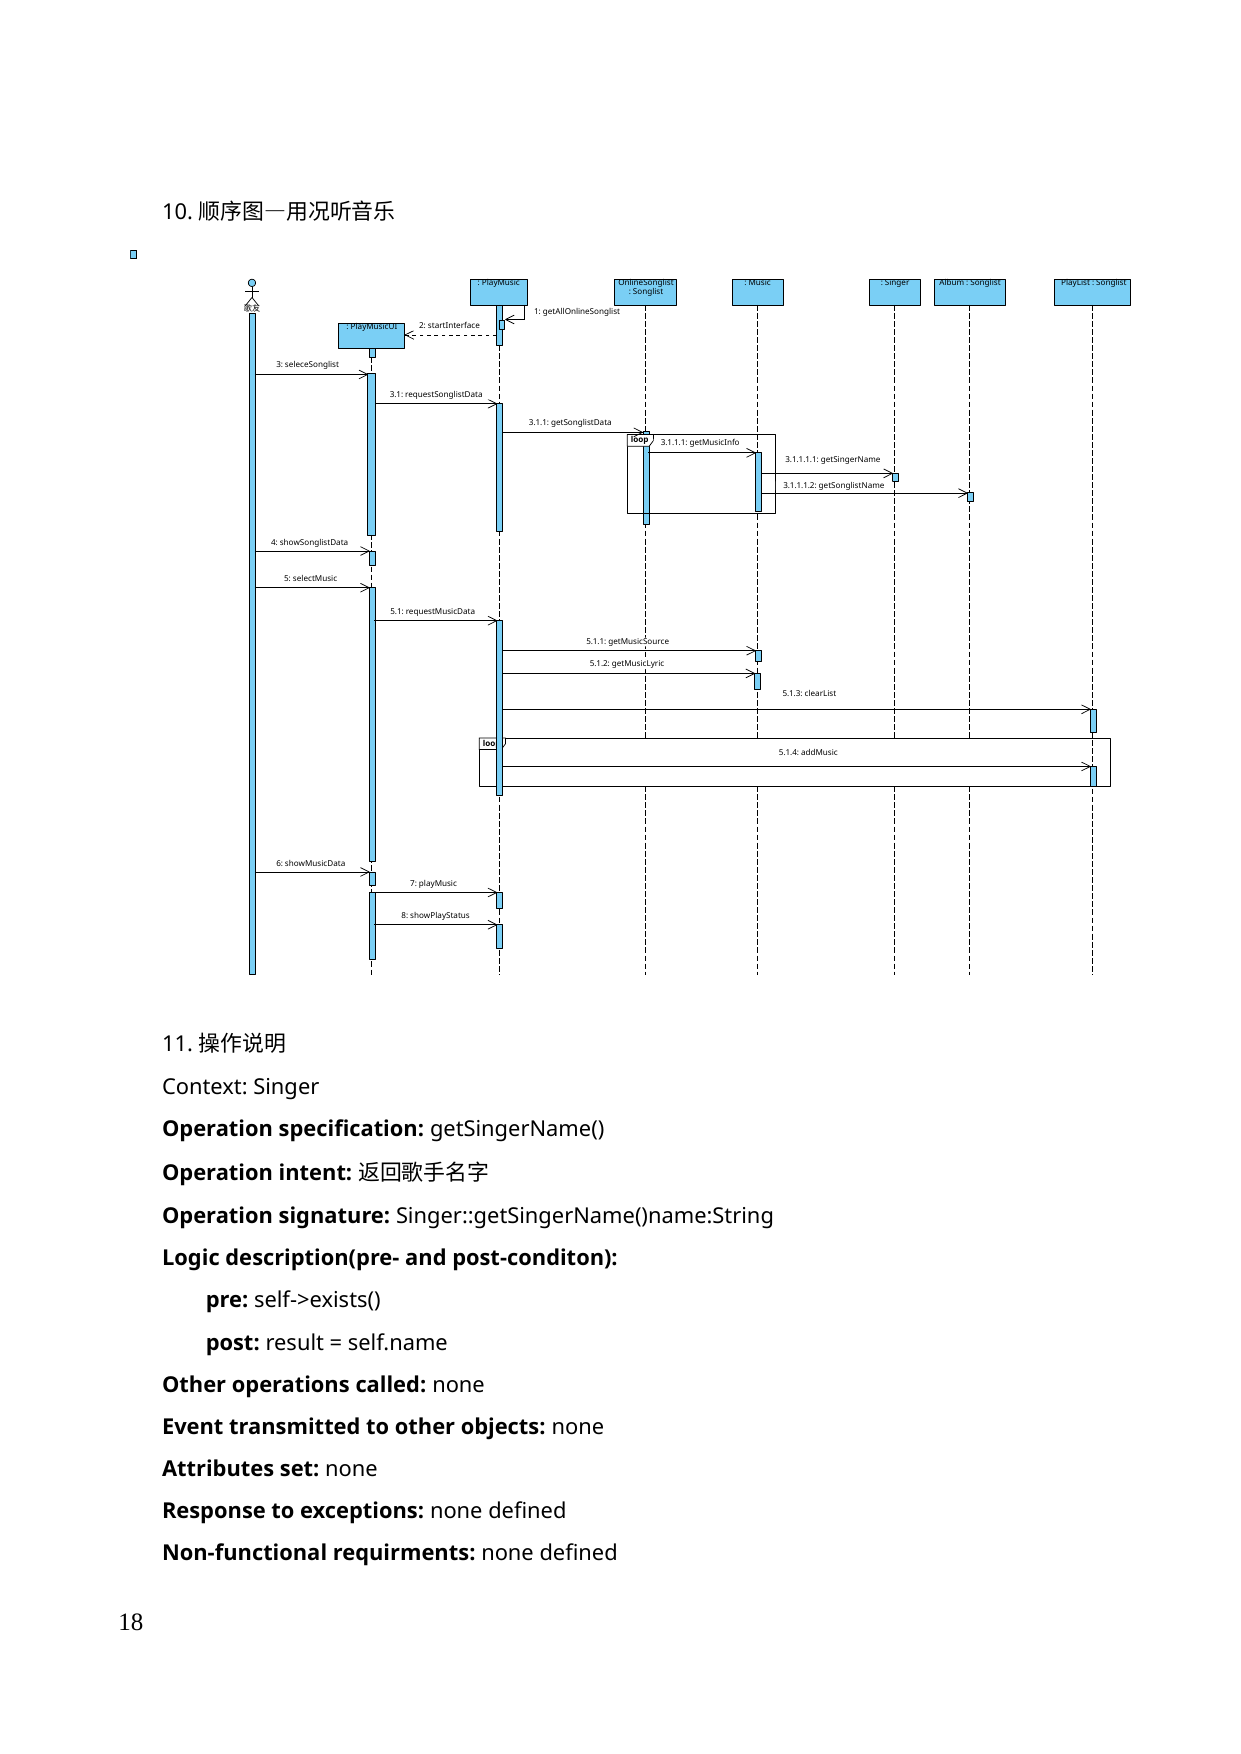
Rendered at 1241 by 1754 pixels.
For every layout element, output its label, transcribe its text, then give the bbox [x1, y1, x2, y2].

text Other operations called: none [118, 1369, 1122, 1398]
text Operation signature: Singer::getSingerName()name:String [118, 1200, 1122, 1230]
text Logic description(pre- and post-conditon): [118, 1242, 1122, 1272]
text Attributes set: none [118, 1453, 1122, 1483]
text Context: Singer [118, 1071, 1122, 1101]
text Operation intent: 返回歌手名字 [118, 1155, 1122, 1187]
text pre: self->exists() [162, 1284, 1122, 1314]
text Response to exceptions: none defined [118, 1495, 1122, 1525]
text post: result = self.name [162, 1326, 1122, 1356]
text Non-functional requirments: none defined [118, 1537, 1122, 1567]
text Event transmitted to other objects: none [118, 1411, 1122, 1441]
text 11. 操作说明 [118, 1026, 1122, 1058]
text Operation specification: getSingerName() [118, 1113, 1122, 1143]
text 10. 顺序图—用况听音乐 [118, 194, 1122, 226]
